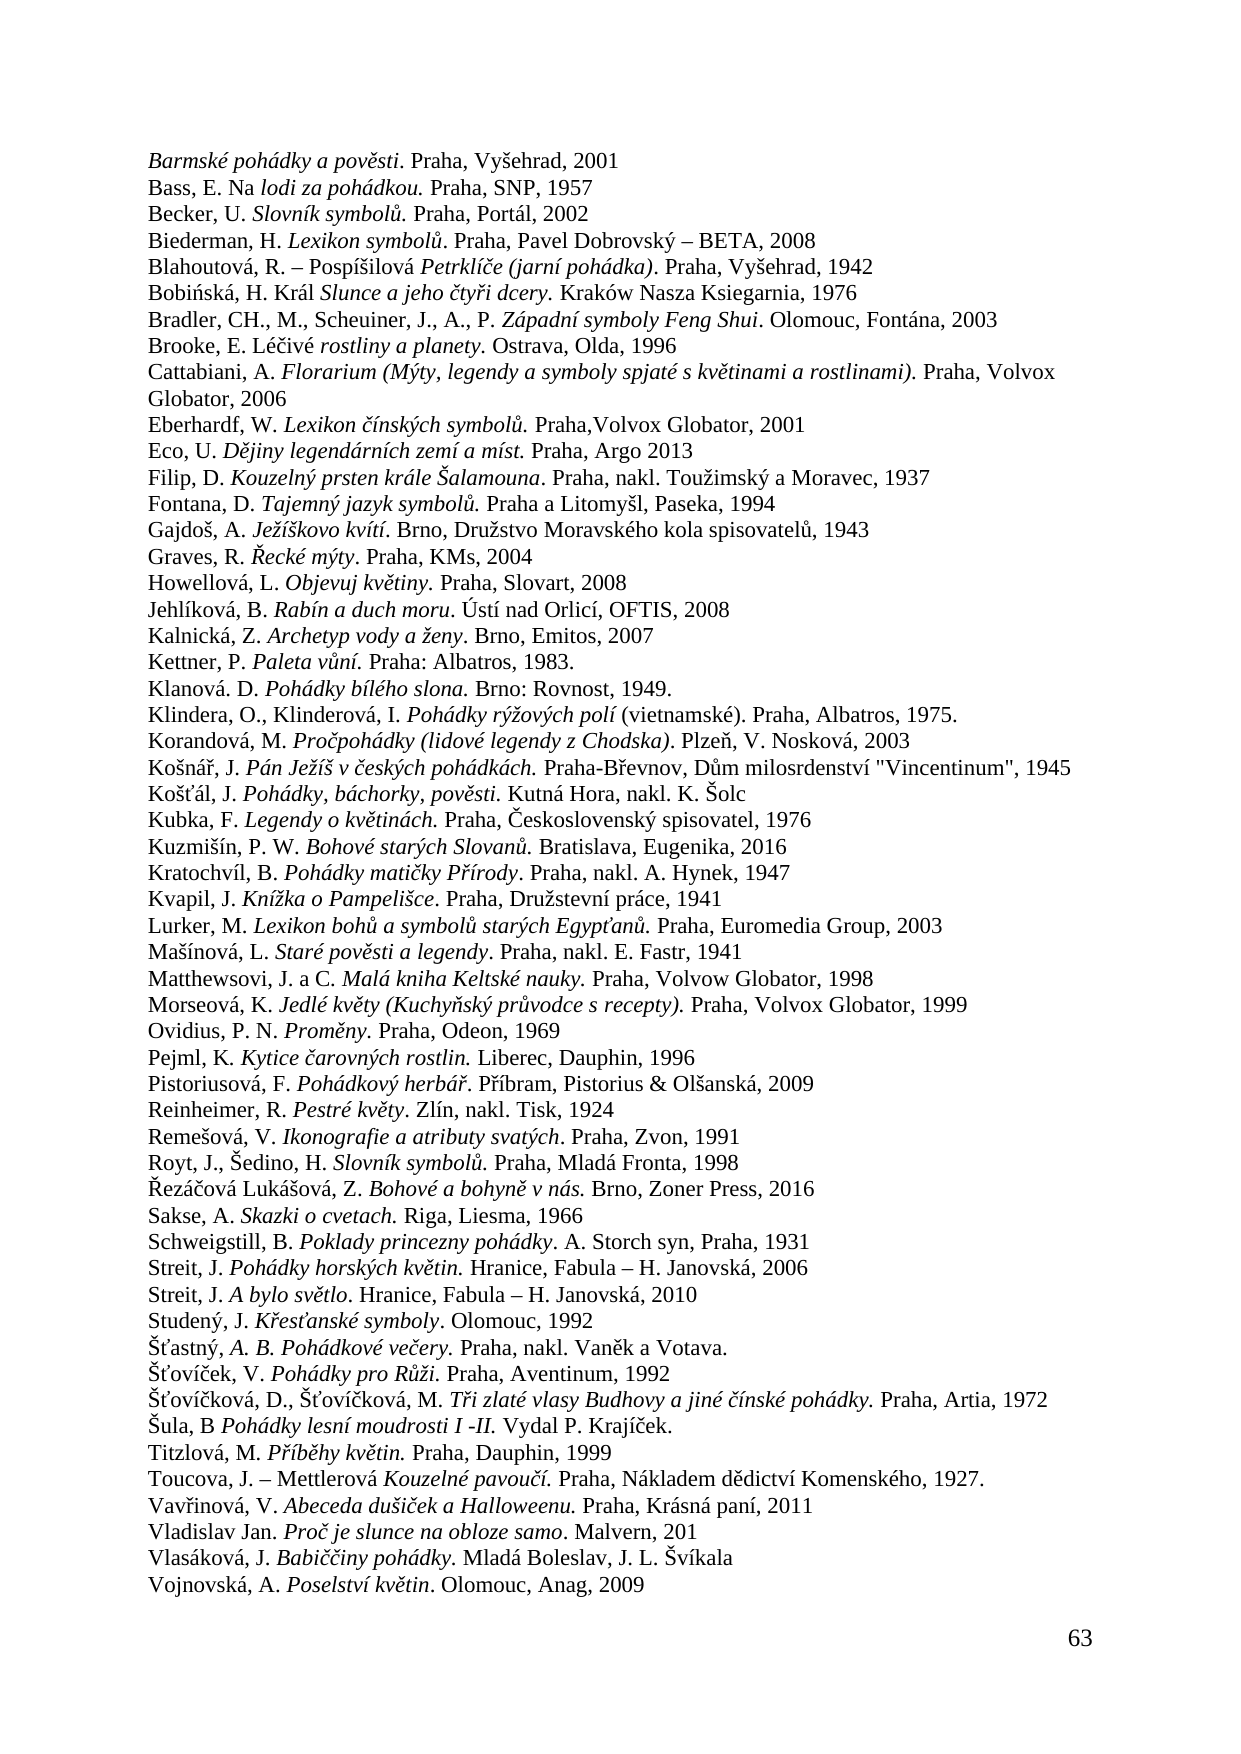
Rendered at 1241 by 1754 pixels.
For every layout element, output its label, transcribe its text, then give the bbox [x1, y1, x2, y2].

text Becker, U. Slovník symbolů. Praha, Portál, 2002 [148, 200, 1093, 227]
text Studený, J. Křesťanské symboly. Olomouc, 1992 [148, 1307, 1093, 1333]
text Vladislav Jan. Proč je slunce na obloze samo. Malvern, 201 [148, 1518, 1093, 1544]
text Ovidius, P. N. Proměny. Praha, Odeon, 1969 [148, 1017, 1093, 1044]
text Graves, R. Řecké mýty. Praha, KMs, 2004 [148, 543, 1093, 569]
text Klindera, O., Klinderová, I. Pohádky rýžových polí (vietnamské). Praha, Albatros, 1975. [148, 701, 1093, 727]
text Kalnická, Z. Archetyp vody a ženy. Brno, Emitos, 2007 [148, 622, 1093, 648]
text Brooke, E. Léčivé rostliny a planety. Ostrava, Olda, 1996 [148, 332, 1093, 358]
text Kubka, F. Legendy o květinách. Praha, Československý spisovatel, 1976 [148, 806, 1093, 833]
text Toucova, J. – Mettlerová Kouzelné pavoučí. Praha, Nákladem dědictví Komenského, 1927. [148, 1465, 1093, 1492]
text Royt, J., Šedino, H. Slovník symbolů. Praha, Mladá Fronta, 1998 [148, 1149, 1093, 1175]
text Lurker, M. Lexikon bohů a symbolů starých Egypťanů. Praha, Euromedia Group, 2003 [148, 912, 1093, 938]
text Blahoutová, R. – Pospíšilová Petrklíče (jarní pohádka). Praha, Vyšehrad, 1942 [148, 253, 1093, 279]
text Streit, J. Pohádky horských květin. Hranice, Fabula – H. Janovská, 2006 [148, 1254, 1093, 1281]
text Kvapil, J. Knížka o Pampelišce. Praha, Družstevní práce, 1941 [148, 886, 1093, 912]
text Matthewsovi, J. a C. Malá kniha Keltské nauky. Praha, Volvow Globator, 1998 [148, 964, 1093, 991]
text Vavřinová, V. Abeceda dušiček a Halloweenu. Praha, Krásná paní, 2011 [148, 1492, 1093, 1518]
text Reinheimer, R. Pestré květy. Zlín, nakl. Tisk, 1924 [148, 1096, 1093, 1123]
text Košťál, J. Pohádky, báchorky, pověsti. Kutná Hora, nakl. K. Šolc [148, 780, 1093, 806]
text Šula, B Pohádky lesní moudrosti I -II. Vydal P. Krajíček. [148, 1413, 1093, 1439]
text Bobińská, H. Král Slunce a jeho čtyři dcery. Kraków Nasza Ksiegarnia, 1976 [148, 279, 1093, 306]
text Košnář, J. Pán Ježíš v českých pohádkách. Praha-Břevnov, Dům milosrdenství "Vincentinum", 1945 [148, 754, 1093, 780]
text Řezáčová Lukášová, Z. Bohové a bohyně v nás. Brno, Zoner Press, 2016 [148, 1175, 1093, 1202]
text Streit, J. A bylo světlo. Hranice, Fabula – H. Janovská, 2010 [148, 1281, 1093, 1307]
text Sakse, A. Skazki o cvetach. Riga, Liesma, 1966 [148, 1202, 1093, 1228]
text Howellová, L. Objevuj květiny. Praha, Slovart, 2008 [148, 569, 1093, 596]
text Fontana, D. Tajemný jazyk symbolů. Praha a Litomyšl, Paseka, 1994 [148, 490, 1093, 517]
text Remešová, V. Ikonografie a atributy svatých. Praha, Zvon, 1991 [148, 1123, 1093, 1149]
text Jehlíková, B. Rabín a duch moru. Ústí nad Orlicí, OFTIS, 2008 [148, 596, 1093, 622]
text Filip, D. Kouzelný prsten krále Šalamouna. Praha, nakl. Toužimský a Moravec, 1937 [148, 464, 1093, 490]
text Gajdoš, A. Ježíškovo kvítí. Brno, Družstvo Moravského kola spisovatelů, 1943 [148, 517, 1093, 543]
text Pejml, K. Kytice čarovných rostlin. Liberec, Dauphin, 1996 [148, 1044, 1093, 1070]
text Kuzmišín, P. W. Bohové starých Slovanů. Bratislava, Eugenika, 2016 [148, 833, 1093, 859]
text Pistoriusová, F. Pohádkový herbář. Příbram, Pistorius & Olšanská, 2009 [148, 1070, 1093, 1096]
text Biederman, H. Lexikon symbolů. Praha, Pavel Dobrovský – BETA, 2008 [148, 227, 1093, 253]
text Mašínová, L. Staré pověsti a legendy. Praha, nakl. E. Fastr, 1941 [148, 938, 1093, 964]
text Kettner, P. Paleta vůní. Praha: Albatros, 1983. [148, 648, 1093, 675]
text Vlasáková, J. Babiččiny pohádky. Mladá Boleslav, J. L. Švíkala [148, 1544, 1093, 1571]
text Titzlová, M. Příběhy květin. Praha, Dauphin, 1999 [148, 1439, 1093, 1465]
text Schweigstill, B. Poklady princezny pohádky. A. Storch syn, Praha, 1931 [148, 1228, 1093, 1254]
text Vojnovská, A. Poselství květin. Olomouc, Anag, 2009 [148, 1571, 1093, 1597]
text Eco, U. Dějiny legendárních zemí a míst. Praha, Argo 2013 [148, 437, 1093, 464]
text Šťastný, A. B. Pohádkové večery. Praha, nakl. Vaněk a Votava. [148, 1333, 1093, 1360]
text Bradler, CH., M., Scheuiner, J., A., P. Západní symboly Feng Shui. Olomouc, Fontána, 2003 [148, 306, 1093, 332]
text Šťovíčková, D., Šťovíčková, M. Tři zlaté vlasy Budhovy a jiné čínské pohádky. Praha, Artia, 1972 [148, 1386, 1093, 1413]
text Bass, E. Na lodi za pohádkou. Praha, SNP, 1957 [148, 174, 1093, 200]
text Šťovíček, V. Pohádky pro Růži. Praha, Aventinum, 1992 [148, 1360, 1093, 1386]
text Eberhardf, W. Lexikon čínských symbolů. Praha,Volvox Globator, 2001 [148, 411, 1093, 437]
text Cattabiani, A. Florarium (Mýty, legendy a symboly spjaté s květinami a rostlinami). Praha, Volvox Globator, 2006 [148, 358, 1093, 411]
text Klanová. D. Pohádky bílého slona. Brno: Rovnost, 1949. [148, 675, 1093, 701]
text Korandová, M. Pročpohádky (lidové legendy z Chodska). Plzeň, V. Nosková, 2003 [148, 727, 1093, 754]
text Barmské pohádky a pověsti. Praha, Vyšehrad, 2001 [148, 148, 1093, 174]
text Morseová, K. Jedlé květy (Kuchyňský průvodce s recepty). Praha, Volvox Globator, 1999 [148, 991, 1093, 1017]
text Kratochvíl, B. Pohádky matičky Přírody. Praha, nakl. A. Hynek, 1947 [148, 859, 1093, 886]
